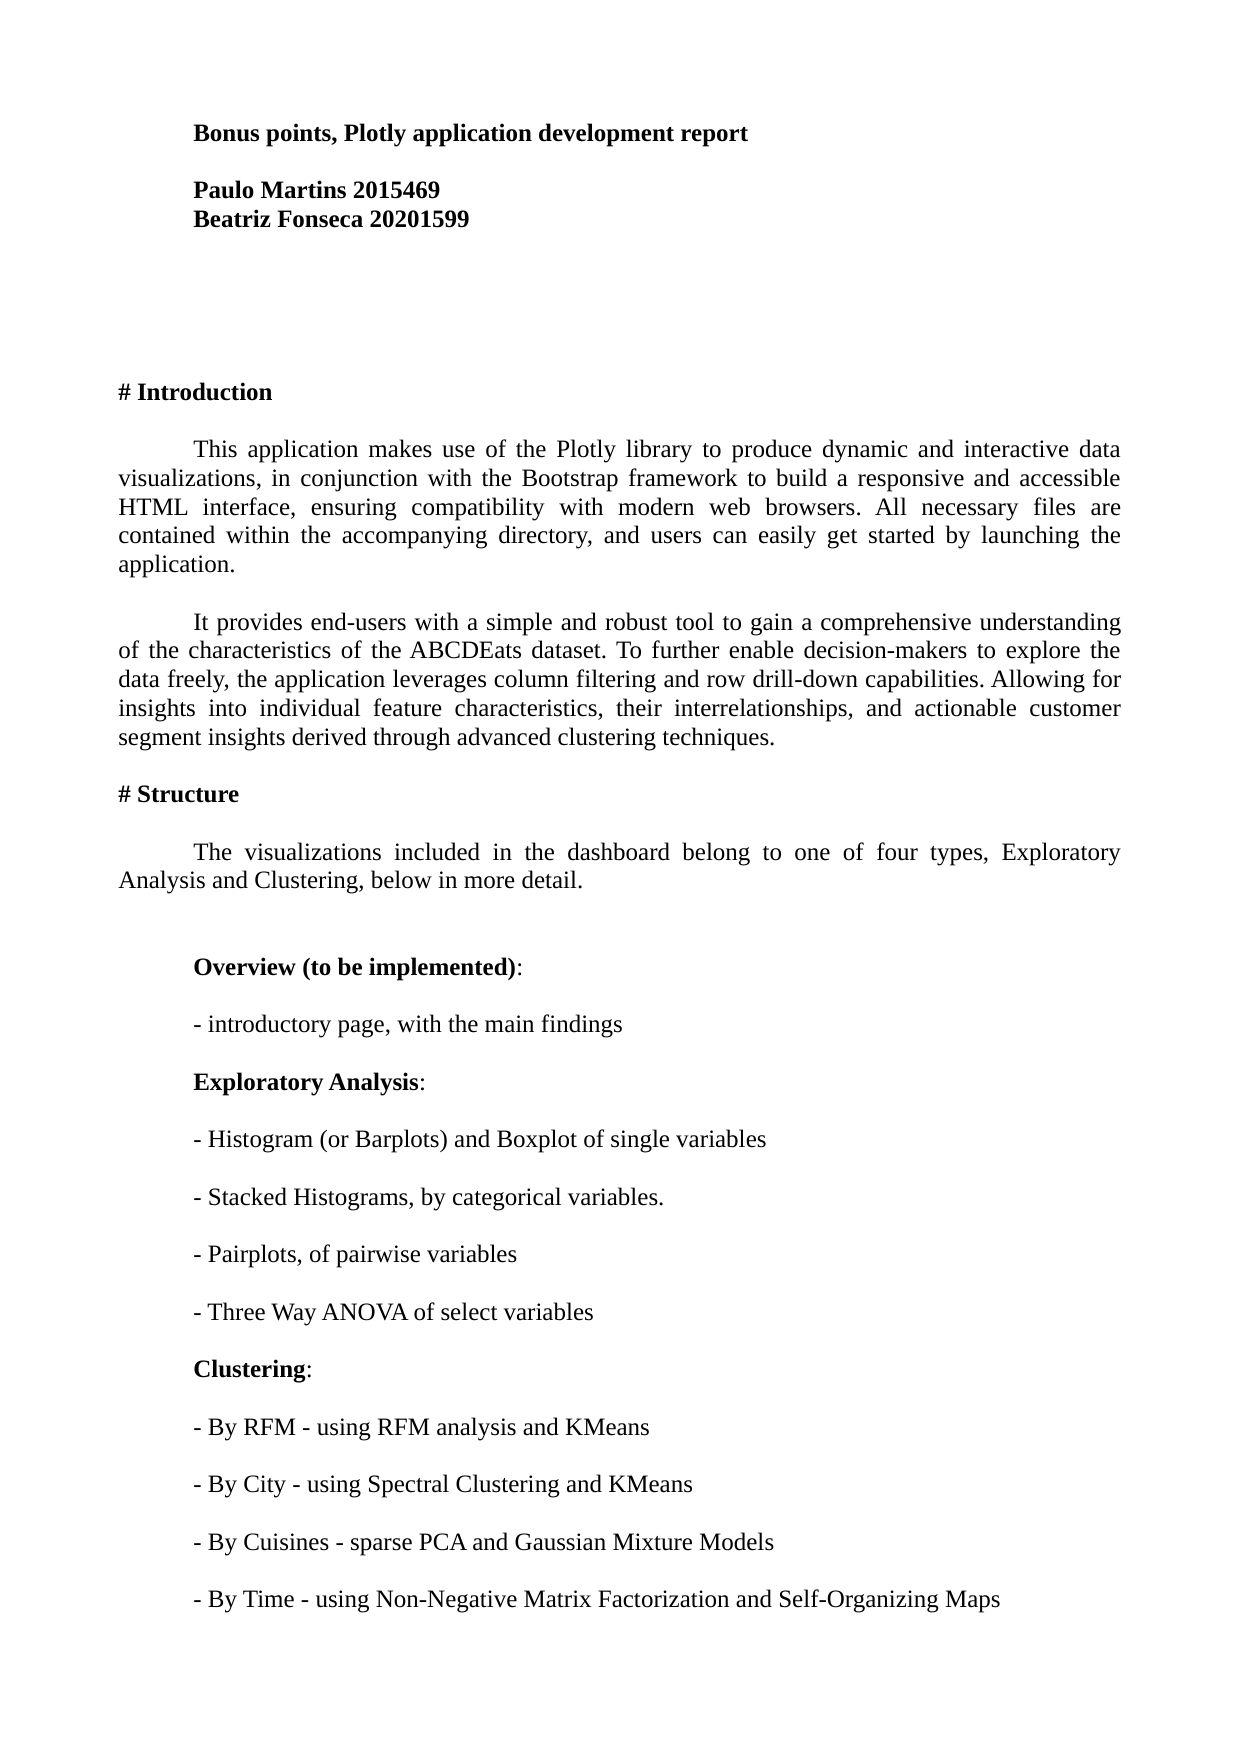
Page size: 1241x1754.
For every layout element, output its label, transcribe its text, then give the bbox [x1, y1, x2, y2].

text - introductory page, with the main findings [118, 1009, 1122, 1038]
text This application makes use of the Plotly library to produce dynamic and interactive data visualizations, in conjunction with the Bootstrap framework to build a responsive and accessible HTML interface, ensuring compatibility with modern web browsers. All necessary files are contained within the accompanying directory, and users can easily get started by launching the application. [118, 434, 1122, 578]
text - Stacked Histograms, by categorical variables. [118, 1182, 1122, 1211]
text # Introduction [118, 377, 1122, 406]
text - By Cuisines - sparse PCA and Gaussian Mixture Models [118, 1527, 1122, 1556]
text It provides end-users with a simple and robust tool to gain a comprehensive understanding of the characteristics of the ABCDEats dataset. To further enable decision-makers to explore the data freely, the application leverages column filtering and row drill-down capabilities. Allowing for insights into individual feature characteristics, their interrelationships, and actionable customer segment insights derived through advanced clustering techniques. [118, 607, 1122, 751]
text Overview (to be implemented): [118, 952, 1122, 981]
text The visualizations included in the dashboard belong to one of four types, Exploratory Analysis and Clustering, below in more detail. [118, 837, 1122, 894]
text Paulo Martins 2015469 [118, 176, 1122, 204]
text - Histogram (or Barplots) and Boxplot of single variables [118, 1124, 1122, 1153]
text - Three Way ANOVA of select variables [118, 1297, 1122, 1326]
text - By Time - using Non-Negative Matrix Factorization and Self-Organizing Maps [118, 1584, 1122, 1613]
text Clustering: [118, 1354, 1122, 1383]
text - By RFM - using RFM analysis and KMeans [118, 1412, 1122, 1441]
text Beatriz Fonseca 20201599 [118, 204, 1122, 233]
text - By City - using Spectral Clustering and KMeans [118, 1469, 1122, 1498]
text Exploratory Analysis: [118, 1067, 1122, 1096]
text Bonus points, Plotly application development report [118, 118, 1122, 147]
text # Structure [118, 779, 1122, 808]
text - Pairplots, of pairwise variables [118, 1239, 1122, 1268]
